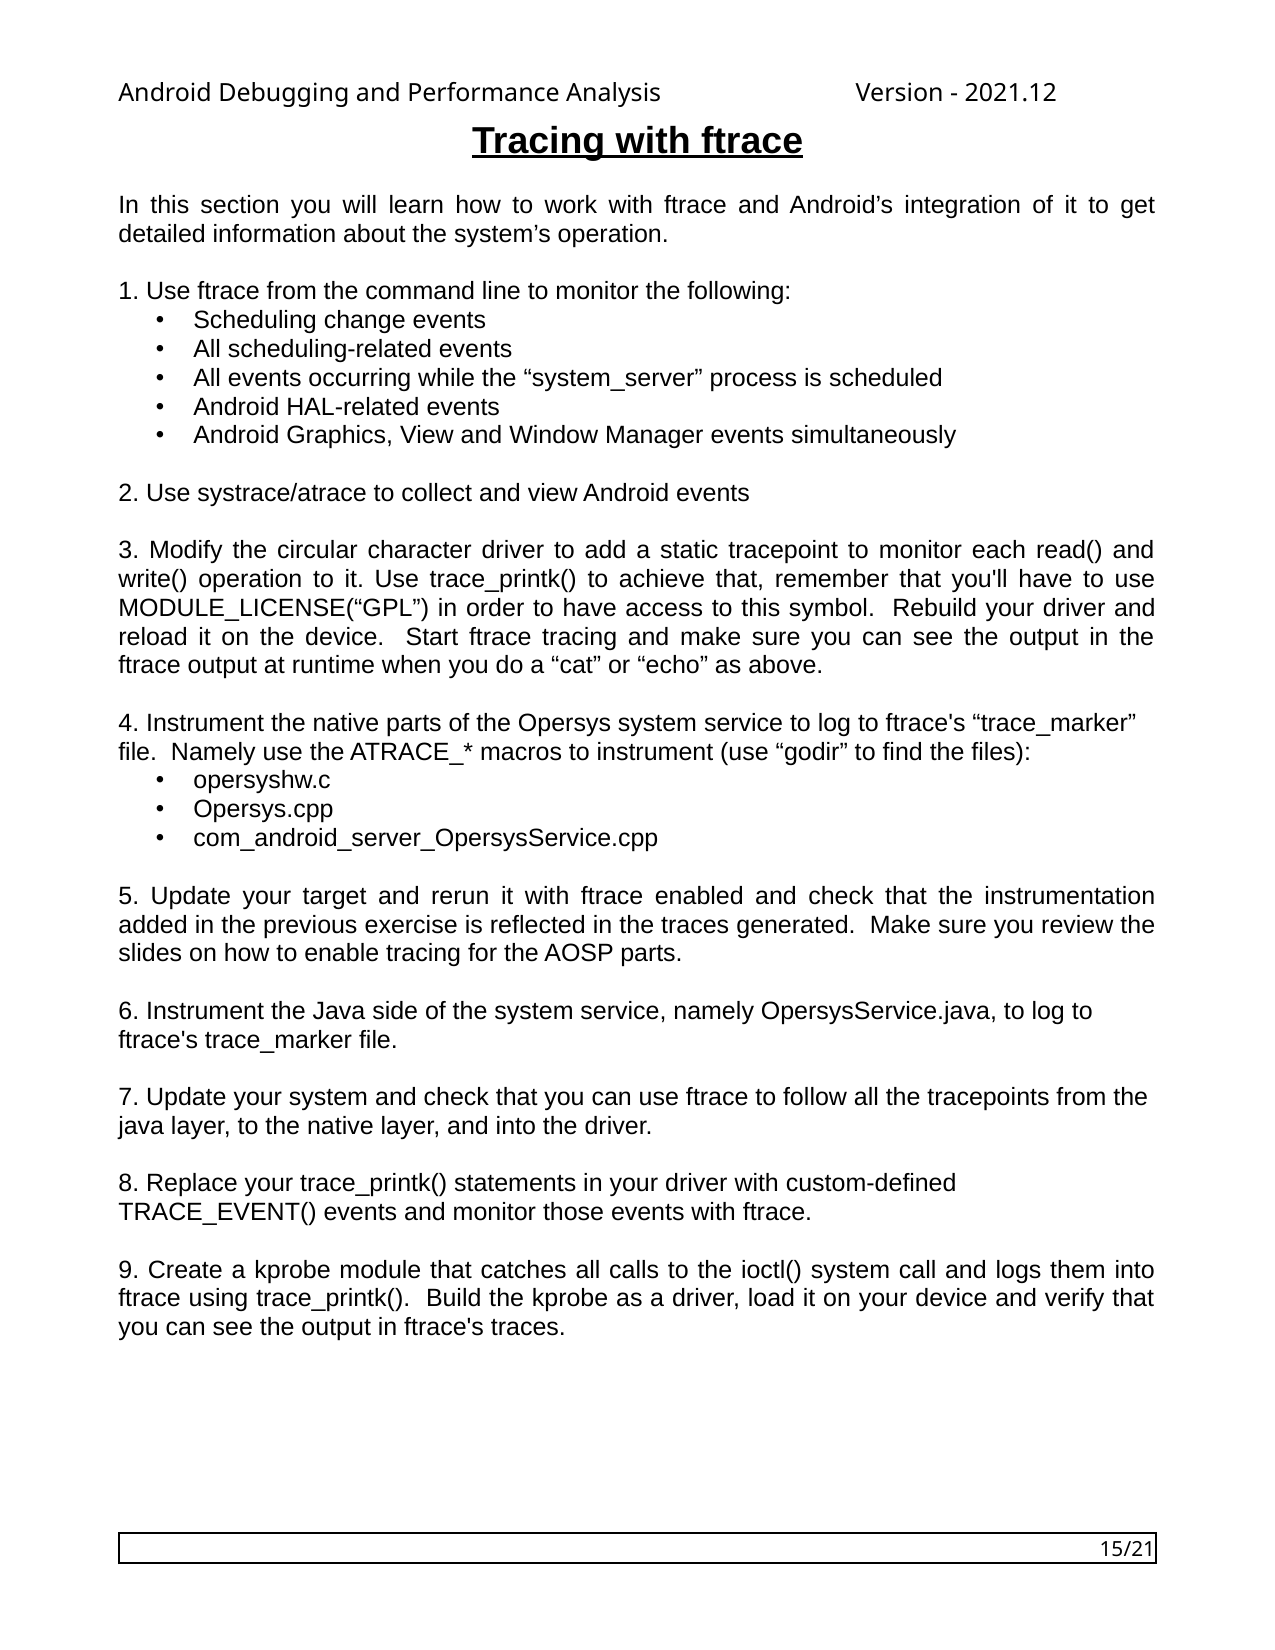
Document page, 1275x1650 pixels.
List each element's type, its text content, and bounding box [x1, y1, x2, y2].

text 9. Create a kprobe module that catches all calls to the ioctl() system call and logs them into ftrace using trace_printk(). Build the kprobe as a driver, load it on your device and verify that you can see the output in ftrace's traces. [118, 1254, 1157, 1341]
text 7. Update your system and check that you can use ftrace to follow all the tracepoints from the java layer, to the native layer, and into the driver. [118, 1082, 1157, 1139]
list Android HAL-related events [156, 392, 1157, 420]
text 8. Replace your trace_printk() statements in your driver with custom-defined TRACE_EVENT() events and monitor those events with ftrace. [118, 1168, 1157, 1226]
text 1. Use ftrace from the command line to monitor the following: [118, 276, 1157, 305]
list com_android_server_OpersysService.cpp [156, 823, 1157, 852]
text 2. Use systrace/atrace to collect and view Android events [118, 478, 1157, 507]
text In this section you will learn how to work with ftrace and Android’s integration of it to get detailed information about the system’s operation. [118, 190, 1157, 247]
text Tracing with ftrace [118, 118, 1157, 161]
text 3. Modify the circular character driver to add a static tracepoint to monitor each read() and write() operation to it. Use trace_printk() to achieve that, remember that you'll have to use MODULE_LICENSE(“GPL”) in order to have access to this symbol. Rebuild your driver and reload it on the device. Start ftrace tracing and make sure you can see the output in the ftrace output at runtime when you do a “cat” or “echo” as above. [118, 536, 1157, 679]
list Android Graphics, View and Window Manager events simultaneously [156, 420, 1157, 449]
list All scheduling-related events [156, 334, 1157, 363]
text 6. Instrument the Java side of the system service, namely OpersysService.java, to log to ftrace's trace_marker file. [118, 996, 1157, 1053]
list All events occurring while the “system_server” process is scheduled [156, 363, 1157, 392]
text 5. Update your target and rerun it with ftrace enabled and check that the instrumentation added in the previous exercise is reflected in the traces generated. Make sure you review the slides on how to enable tracing for the AOSP parts. [118, 881, 1157, 967]
list opersyshw.c [156, 766, 1157, 794]
list Opersys.cpp [156, 794, 1157, 823]
text 4. Instrument the native parts of the Opersys system service to log to ftrace's “trace_marker” file. Namely use the ATRACE_* macros to instrument (use “godir” to find the files): [118, 708, 1157, 766]
list Scheduling change events [156, 305, 1157, 334]
